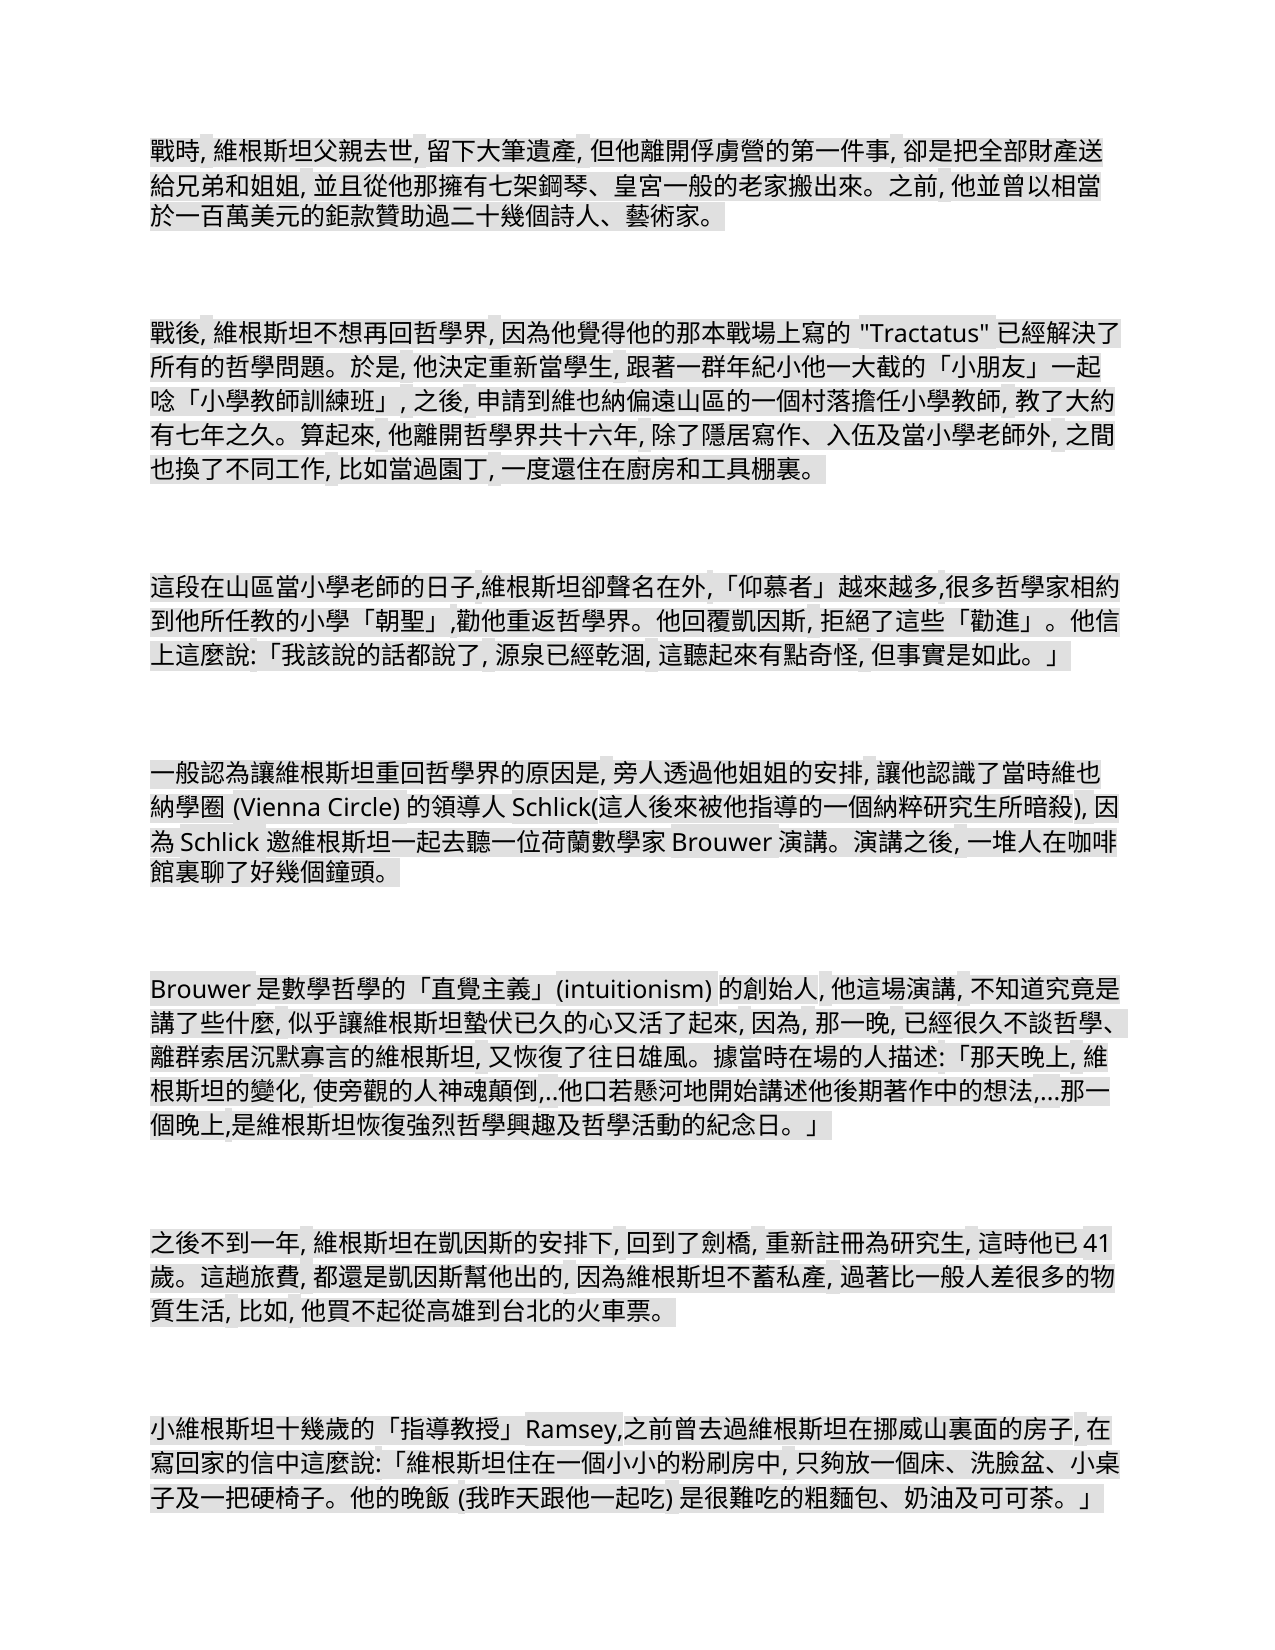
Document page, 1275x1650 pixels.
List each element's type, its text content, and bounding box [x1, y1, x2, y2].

text 戰後, 維根斯坦不想再回哲學界, 因為他覺得他的那本戰場上寫的 "Tractatus" 已經解決了所有的哲學問題。於是, 他決定重新當學生, 跟著一群年紀小他一大截的「小朋友」一起唸「小學教師訓練班」, 之後, 申請到維也納偏遠山區的一個村落擔任小學教師, 教了大約有七年之久。算起來, 他離開哲學界共十六年, 除了隱居寫作、入伍及當小學老師外, 之間也換了不同工作, 比如當過園丁, 一度還住在廚房和工具棚裏。 [150, 315, 1125, 486]
text 戰時, 維根斯坦父親去世, 留下大筆遺產, 但他離開俘虜營的第一件事, 卻是把全部財產送給兄弟和姐姐, 並且從他那擁有七架鋼琴、皇宮一般的老家搬出來。之前, 他並曾以相當於一百萬美元的鉅款贊助過二十幾個詩人、藝術家。 [150, 134, 1125, 231]
text 之後不到一年, 維根斯坦在凱因斯的安排下, 回到了劍橋, 重新註冊為研究生, 這時他已41歲。這趟旅費, 都還是凱因斯幫他出的, 因為維根斯坦不蓄私產, 過著比一般人差很多的物質生活, 比如, 他買不起從高雄到台北的火車票。 [150, 1226, 1125, 1328]
text Brouwer是數學哲學的「直覺主義」(intuitionism) 的創始人, 他這場演講, 不知道究竟是講了些什麼, 似乎讓維根斯坦蟄伏已久的心又活了起來, 因為, 那一晚, 已經很久不談哲學、離群索居沉默寡言的維根斯坦, 又恢復了往日雄風。據當時在場的人描述:「那天晚上, 維根斯坦的變化, 使旁觀的人神魂顛倒,..他口若懸河地開始講述他後期著作中的想法,...那一個晚上,是維根斯坦恢復強烈哲學興趣及哲學活動的紀念日。」 [150, 971, 1125, 1142]
text 這段在山區當小學老師的日子,維根斯坦卻聲名在外,「仰慕者」越來越多,很多哲學家相約到他所任教的小學「朝聖」,勸他重返哲學界。他回覆凱因斯, 拒絕了這些「勸進」。他信上這麼說:「我該說的話都說了, 源泉已經乾涸, 這聽起來有點奇怪, 但事實是如此。」 [150, 570, 1125, 672]
text 小維根斯坦十幾歲的「指導教授」Ramsey,之前曾去過維根斯坦在挪威山裏面的房子, 在寫回家的信中這麼說:「維根斯坦住在一個小小的粉刷房中, 只夠放一個床、洗臉盆、小桌子及一把硬椅子。他的晚飯 (我昨天跟他一起吃) 是很難吃的粗麵包、奶油及可可茶。」 [150, 1412, 1125, 1514]
text 一般認為讓維根斯坦重回哲學界的原因是, 旁人透過他姐姐的安排, 讓他認識了當時維也納學圈 (Vienna Circle) 的領導人Schlick(這人後來被他指導的一個納粹研究生所暗殺), 因為Schlick 邀維根斯坦一起去聽一位荷蘭數學家Brouwer 演講。演講之後, 一堆人在咖啡館裏聊了好幾個鐘頭。 [150, 756, 1125, 887]
